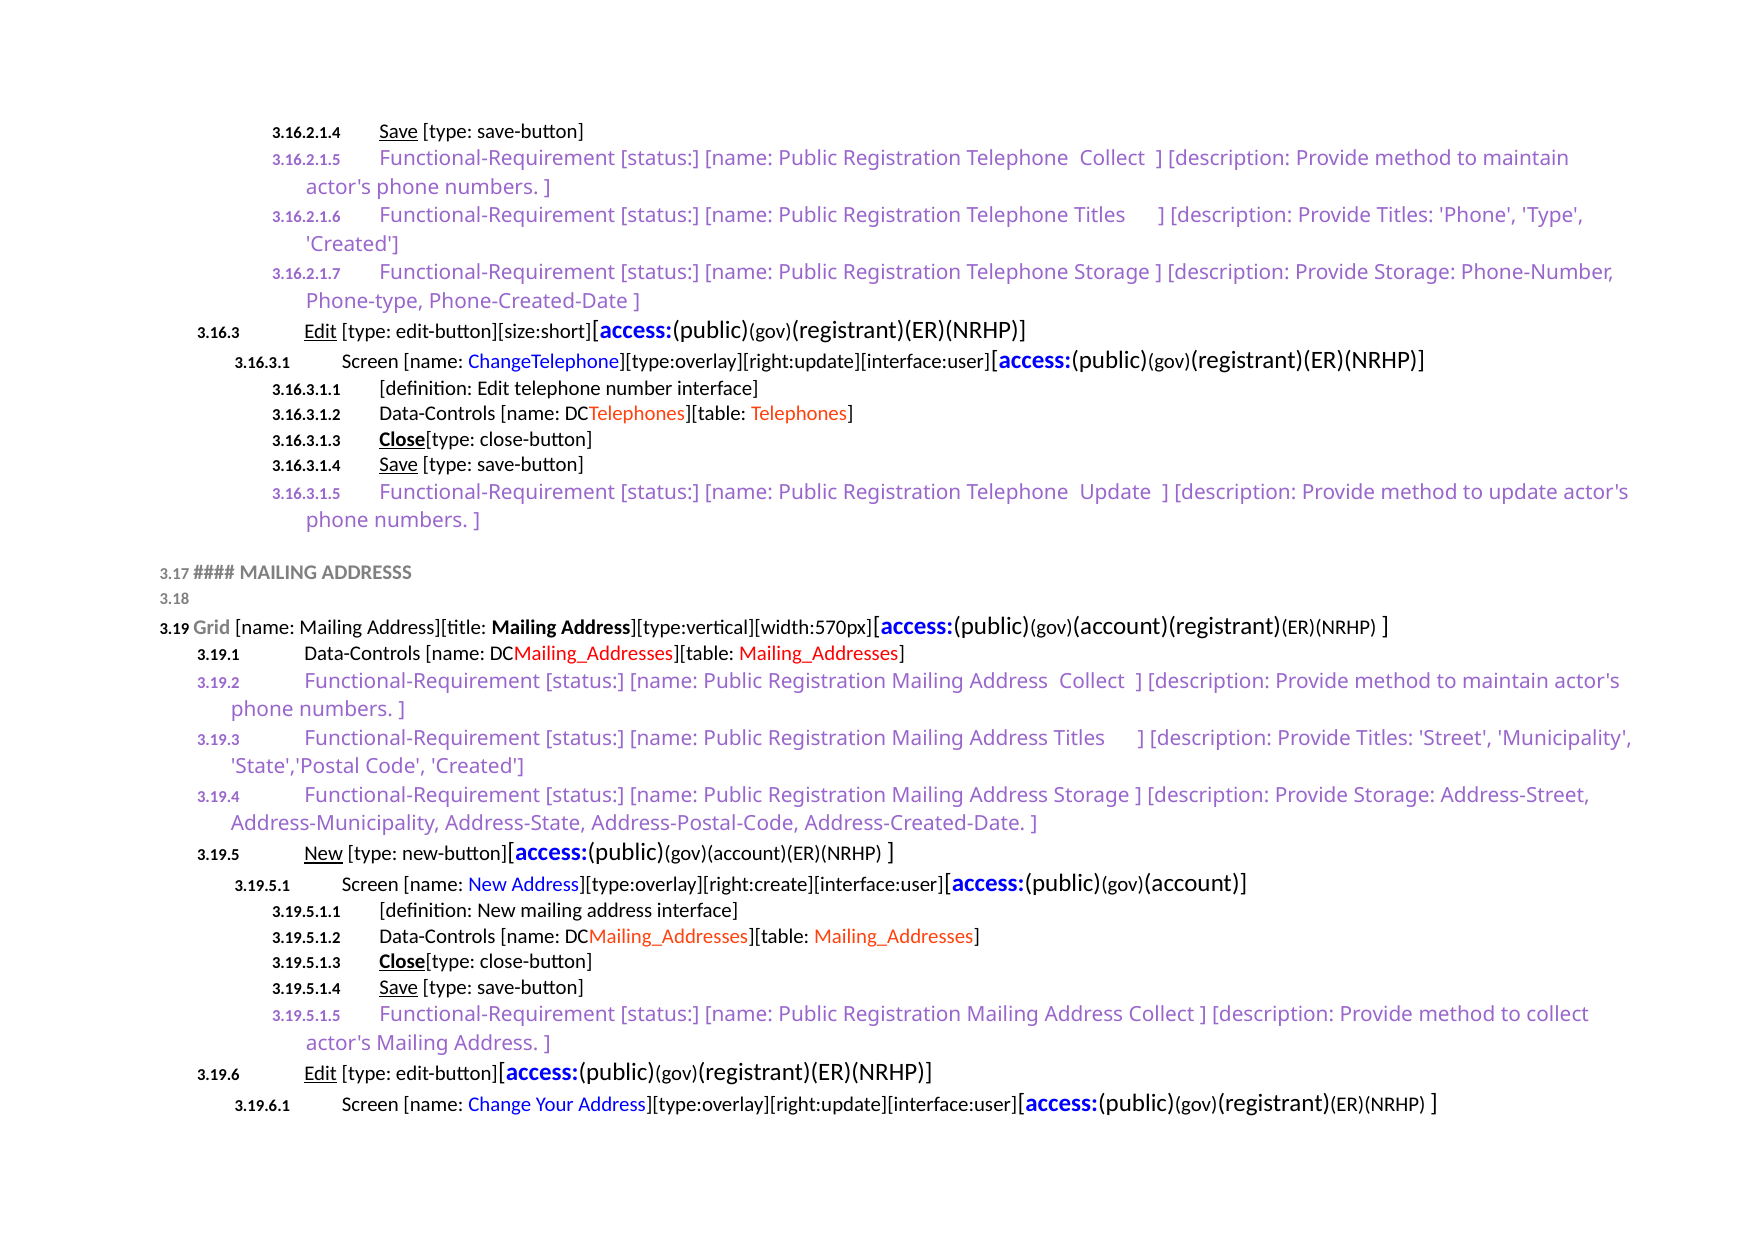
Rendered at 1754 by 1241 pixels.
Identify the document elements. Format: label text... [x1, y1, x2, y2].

list Functional-Requirement [status:] [name: Public Registration Mailing Address Storage ] [description: Provide Storage: Address-Street, Address-Municipality, Address-State, Address-Postal-Code, Address-Created-Date. ] [193, 780, 1636, 837]
list [definition: Edit telephone number interface] [268, 375, 1636, 401]
list Functional-Requirement [status:] [name: Public Registration Mailing Address Titles ] [description: Provide Titles: 'Street', 'Municipality', 'State','Postal Code', 'Created'] [193, 723, 1636, 780]
list New [type: new-button][access:(public)(gov)(account)(ER)(NRHP) ] [193, 837, 1636, 867]
list Screen [name: New Address][type:overlay][right:create][interface:user][access:(public)(gov)(account)] [231, 867, 1636, 898]
list Functional-Requirement [status:] [name: Public Registration Telephone Titles ] [description: Provide Titles: 'Phone', 'Type', 'Created'] [268, 200, 1636, 257]
list Edit [type: edit-button][access:(public)(gov)(registrant)(ER)(NRHP)] [193, 1056, 1636, 1087]
list Save [type: save-button] [268, 451, 1636, 477]
list Screen [name: ChangeTelephone][type:overlay][right:update][interface:user][access:(public)(gov)(registrant)(ER)(NRHP)] [231, 345, 1636, 375]
list Save [type: save-button] [268, 118, 1636, 143]
list Close[type: close-button] [268, 948, 1636, 974]
list Data-Controls [name: DCTelephones][table: Telephones] [268, 401, 1636, 426]
list Edit [type: edit-button][size:short][access:(public)(gov)(registrant)(ER)(NRHP)] [193, 314, 1636, 345]
list Grid [name: Mailing Address][title: Mailing Address][type:vertical][width:570px][access:(public)(gov)(account)(registrant)(ER)(NRHP) ] [156, 610, 1636, 641]
list Functional-Requirement [status:] [name: Public Registration Telephone Storage ] [description: Provide Storage: Phone-Number, Phone-type, Phone-Created-Date ] [268, 257, 1636, 314]
list Functional-Requirement [status:] [name: Public Registration Telephone Collect ] [description: Provide method to maintain actor's phone numbers. ] [268, 143, 1636, 200]
list Functional-Requirement [status:] [name: Public Registration Telephone Update ] [description: Provide method to update actor's phone numbers. ] [268, 477, 1636, 534]
list Functional-Requirement [status:] [name: Public Registration Mailing Address Collect ] [description: Provide method to collect actor's Mailing Address. ] [268, 999, 1636, 1056]
list Data-Controls [name: DCMailing_Addresses][table: Mailing_Addresses] [268, 923, 1636, 948]
list Data-Controls [name: DCMailing_Addresses][table: Mailing_Addresses] [193, 641, 1636, 666]
list Screen [name: Change Your Address][type:overlay][right:update][interface:user][access:(public)(gov)(registrant)(ER)(NRHP) ] [231, 1087, 1636, 1117]
list Close[type: close-button] [268, 426, 1636, 451]
list Functional-Requirement [status:] [name: Public Registration Mailing Address Collect ] [description: Provide method to maintain actor's phone numbers. ] [193, 666, 1636, 723]
list [definition: New mailing address interface] [268, 898, 1636, 923]
list #### MAILING ADDRESSS [156, 559, 1636, 584]
list Save [type: save-button] [268, 974, 1636, 999]
